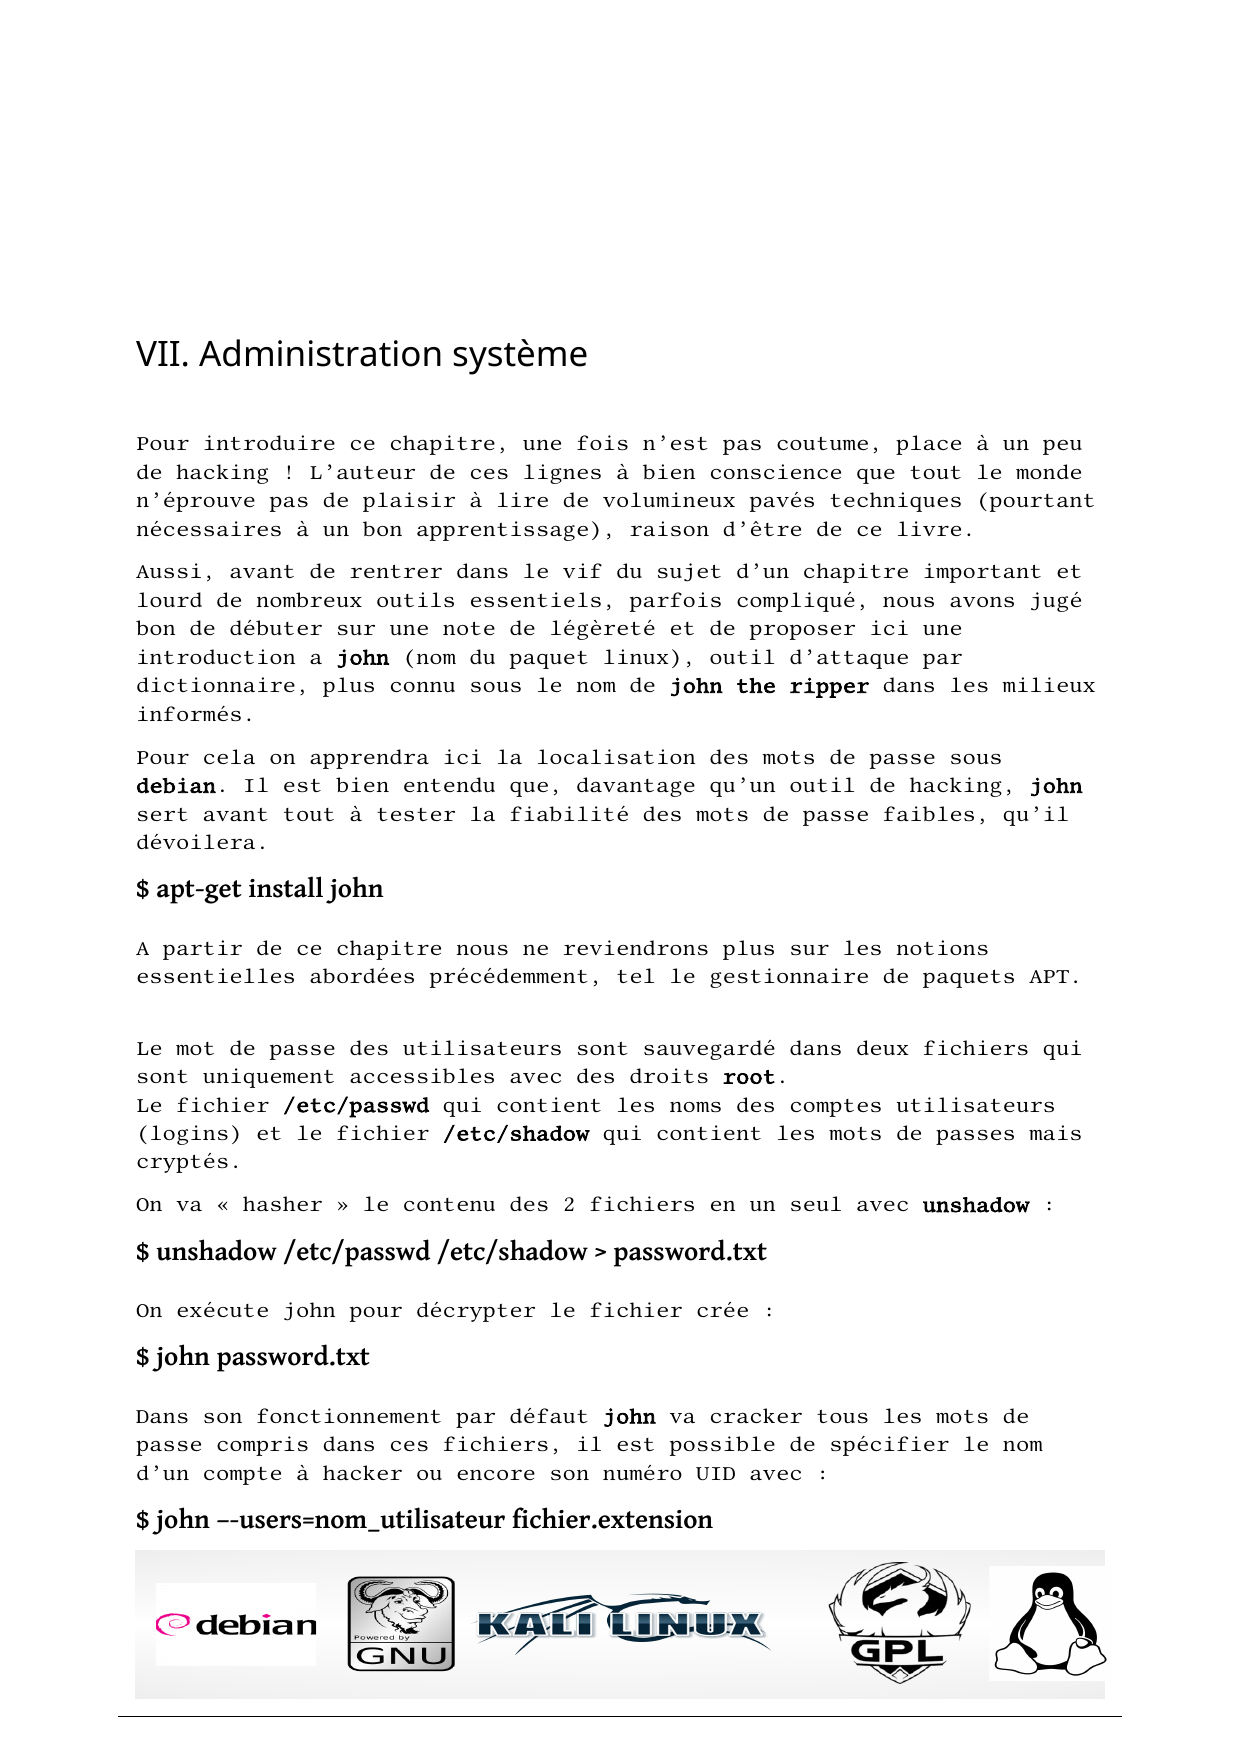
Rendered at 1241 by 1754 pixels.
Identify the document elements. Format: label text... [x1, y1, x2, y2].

subtitle VII. Administration système [136, 329, 1104, 376]
picture [828, 1562, 971, 1684]
text Pour cela on apprendra ici la localisation des mots de passe sous debian. Il est bien entendu que, davantage qu’un outil de hacking, john sert avant tout à tester la fiabilité des mots de passe faibles, qu’il dévoilera. [136, 746, 1104, 854]
text On va « hasher » le contenu des 2 fichiers en un seul avec unshadow : [136, 1193, 1104, 1217]
picture [341, 1573, 782, 1674]
text A partir de ce chapitre nous ne reviendrons plus sur les notions essentielles abordées précédemment, tel le gestionnaire de paquets APT. [136, 937, 1104, 989]
picture [156, 1583, 317, 1666]
text On exécute john pour décrypter le fichier crée : [136, 1299, 1104, 1323]
text Pour introduire ce chapitre, une fois n’est pas coutume, place à un peu de hacking ! L’auteur de ces lignes à bien conscience que tout le monde n’éprouve pas de plaisir à lire de volumineux pavés techniques (pourtant nécessaires à un bon apprentissage), raison d’être de ce livre. [136, 432, 1104, 541]
picture [989, 1566, 1112, 1681]
text $ unshadow /etc/passwd /etc/shadow > password.txt [136, 1236, 1104, 1268]
text $ apt-get install john [136, 874, 1104, 905]
text $ john password.txt [136, 1342, 1104, 1373]
text Dans son fonctionnement par défaut john va cracker tous les mots de passe compris dans ces fichiers, il est possible de spécifier le nom d’un compte à hacker ou encore son numéro UID avec : [136, 1405, 1104, 1485]
text Le mot de passe des utilisateurs sont sauvegardé dans deux fichiers qui sont uniquement accessibles avec des droits root. Le fichier /etc/passwd qui contient les noms des comptes utilisateurs (logins) et le fichier /etc/shadow qui contient les mots de passes mais cryptés. [136, 1008, 1104, 1174]
text $ john –-users=nom_utilisateur fichier.extension [136, 1504, 1104, 1536]
text Aussi, avant de rentrer dans le vif du sujet d’un chapitre important et lourd de nombreux outils essentiels, parfois compliqué, nous avons jugé bon de débuter sur une note de légèreté et de proposer ici une introduction a john (nom du paquet linux), outil d’attaque par dictionnaire, plus connu sous le nom de john the ripper dans les milieux informés. [136, 560, 1104, 726]
